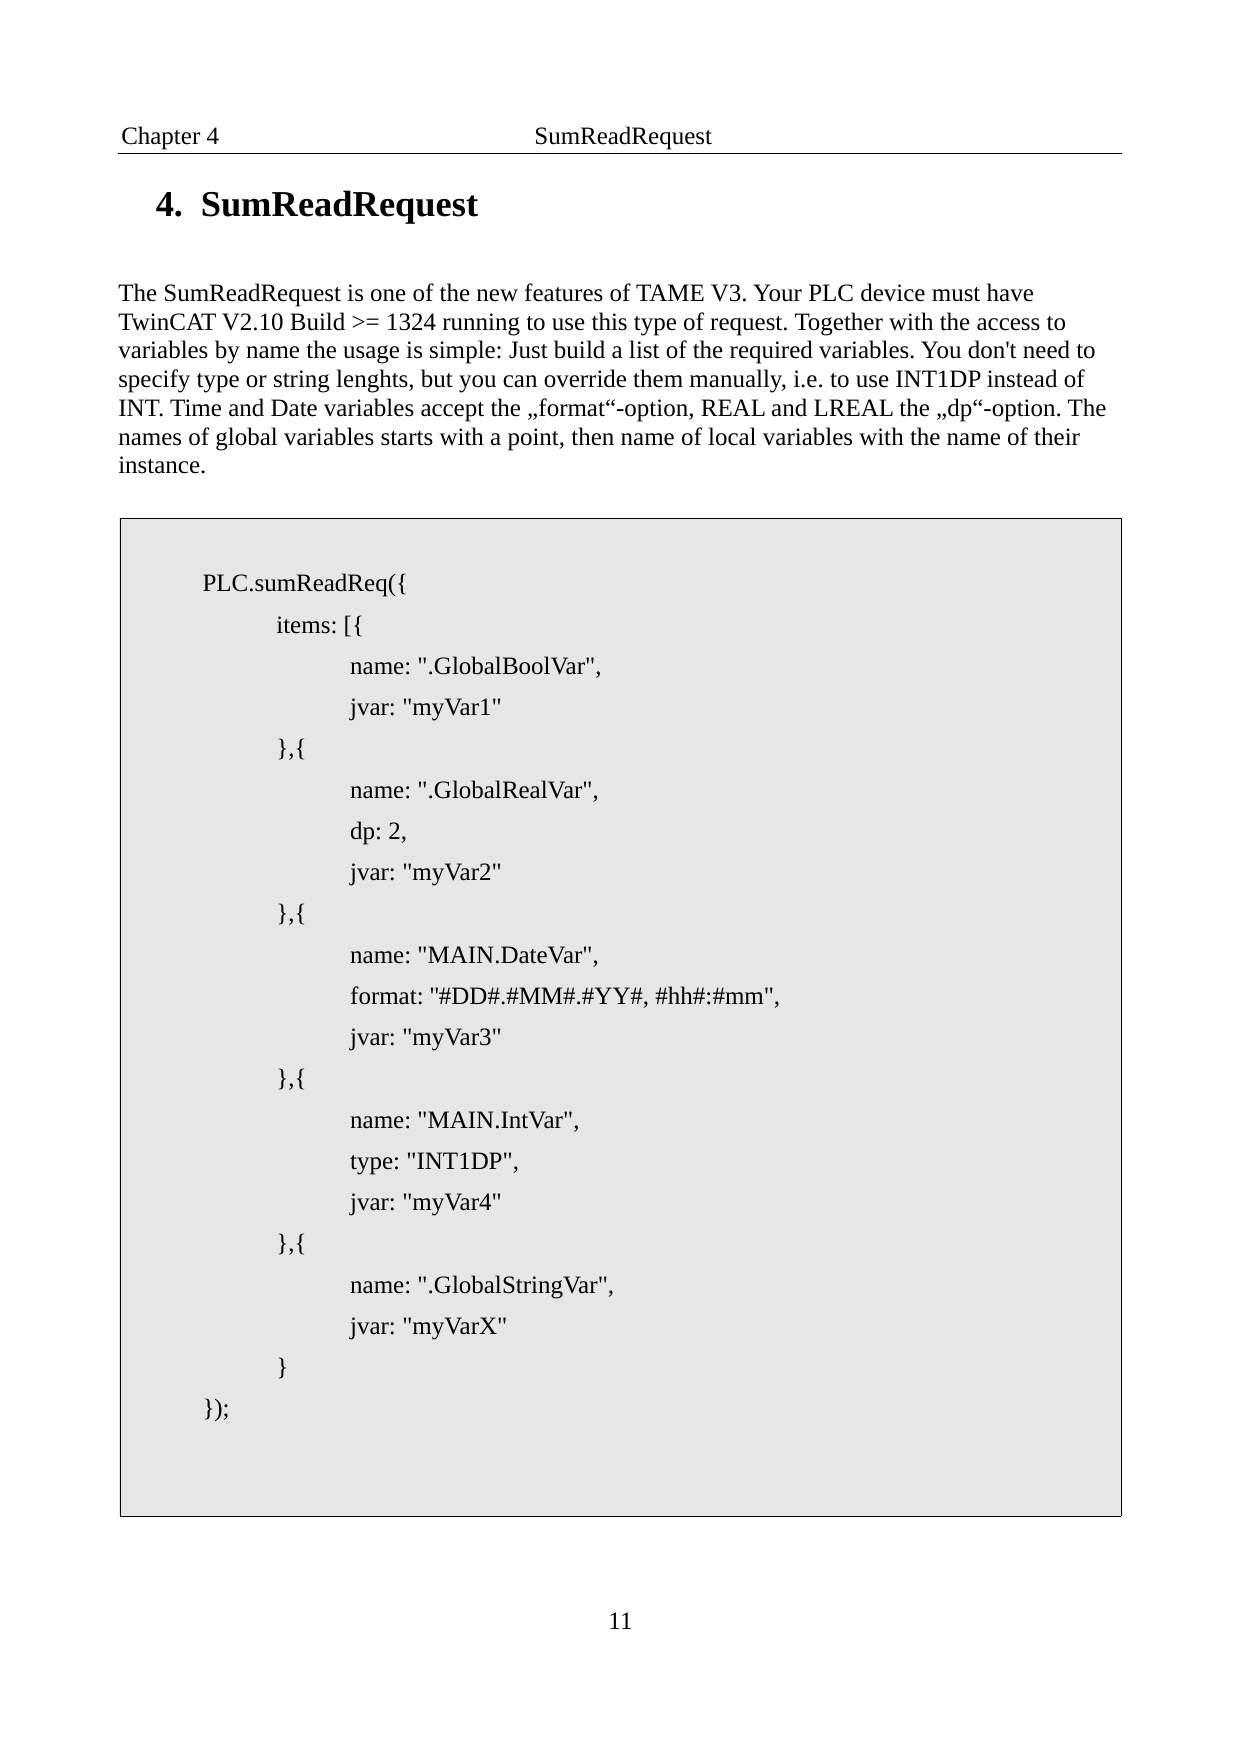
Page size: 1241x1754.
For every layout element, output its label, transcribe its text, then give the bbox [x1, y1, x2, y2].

text PLC.sumReadReq({ [128, 568, 1112, 597]
text }); [128, 1393, 1112, 1422]
text },{ [128, 1063, 1112, 1092]
text name: ".GlobalBoolVar", [128, 651, 1112, 680]
text },{ [128, 733, 1112, 762]
text items: [{ [128, 610, 1112, 638]
text type: "INT1DP", [128, 1146, 1112, 1175]
text name: ".GlobalRealVar", [128, 775, 1112, 803]
subtitle SumReadRequest [156, 182, 1122, 224]
text },{ [128, 1228, 1112, 1257]
text name: ".GlobalStringVar", [128, 1270, 1112, 1298]
text The SumReadRequest is one of the new features of TAME V3. Your PLC device must have TwinCAT V2.10 Build >= 1324 running to use this type of request. Together with the access to variables by name the usage is simple: Just build a list of the required variables. You don't need to specify type or string lenghts, but you can override them manually, i.e. to use INT1DP instead of INT. Time and Date variables accept the „format“-option, REAL and LREAL the „dp“-option. The names of global variables starts with a point, then name of local variables with the name of their instance. [118, 278, 1122, 479]
text dp: 2, [128, 816, 1112, 845]
text jvar: "myVarX" [128, 1311, 1112, 1340]
text jvar: "myVar3" [128, 1022, 1112, 1051]
text name: "MAIN.DateVar", [128, 940, 1112, 968]
text jvar: "myVar1" [128, 692, 1112, 721]
text } [128, 1352, 1112, 1381]
text },{ [128, 898, 1112, 927]
text format: ''#DD#.#MM#.#YY#, #hh#:#mm", [128, 981, 1112, 1010]
text name: "MAIN.IntVar", [128, 1105, 1112, 1133]
text jvar: "myVar2" [128, 857, 1112, 886]
text jvar: "myVar4" [128, 1187, 1112, 1216]
